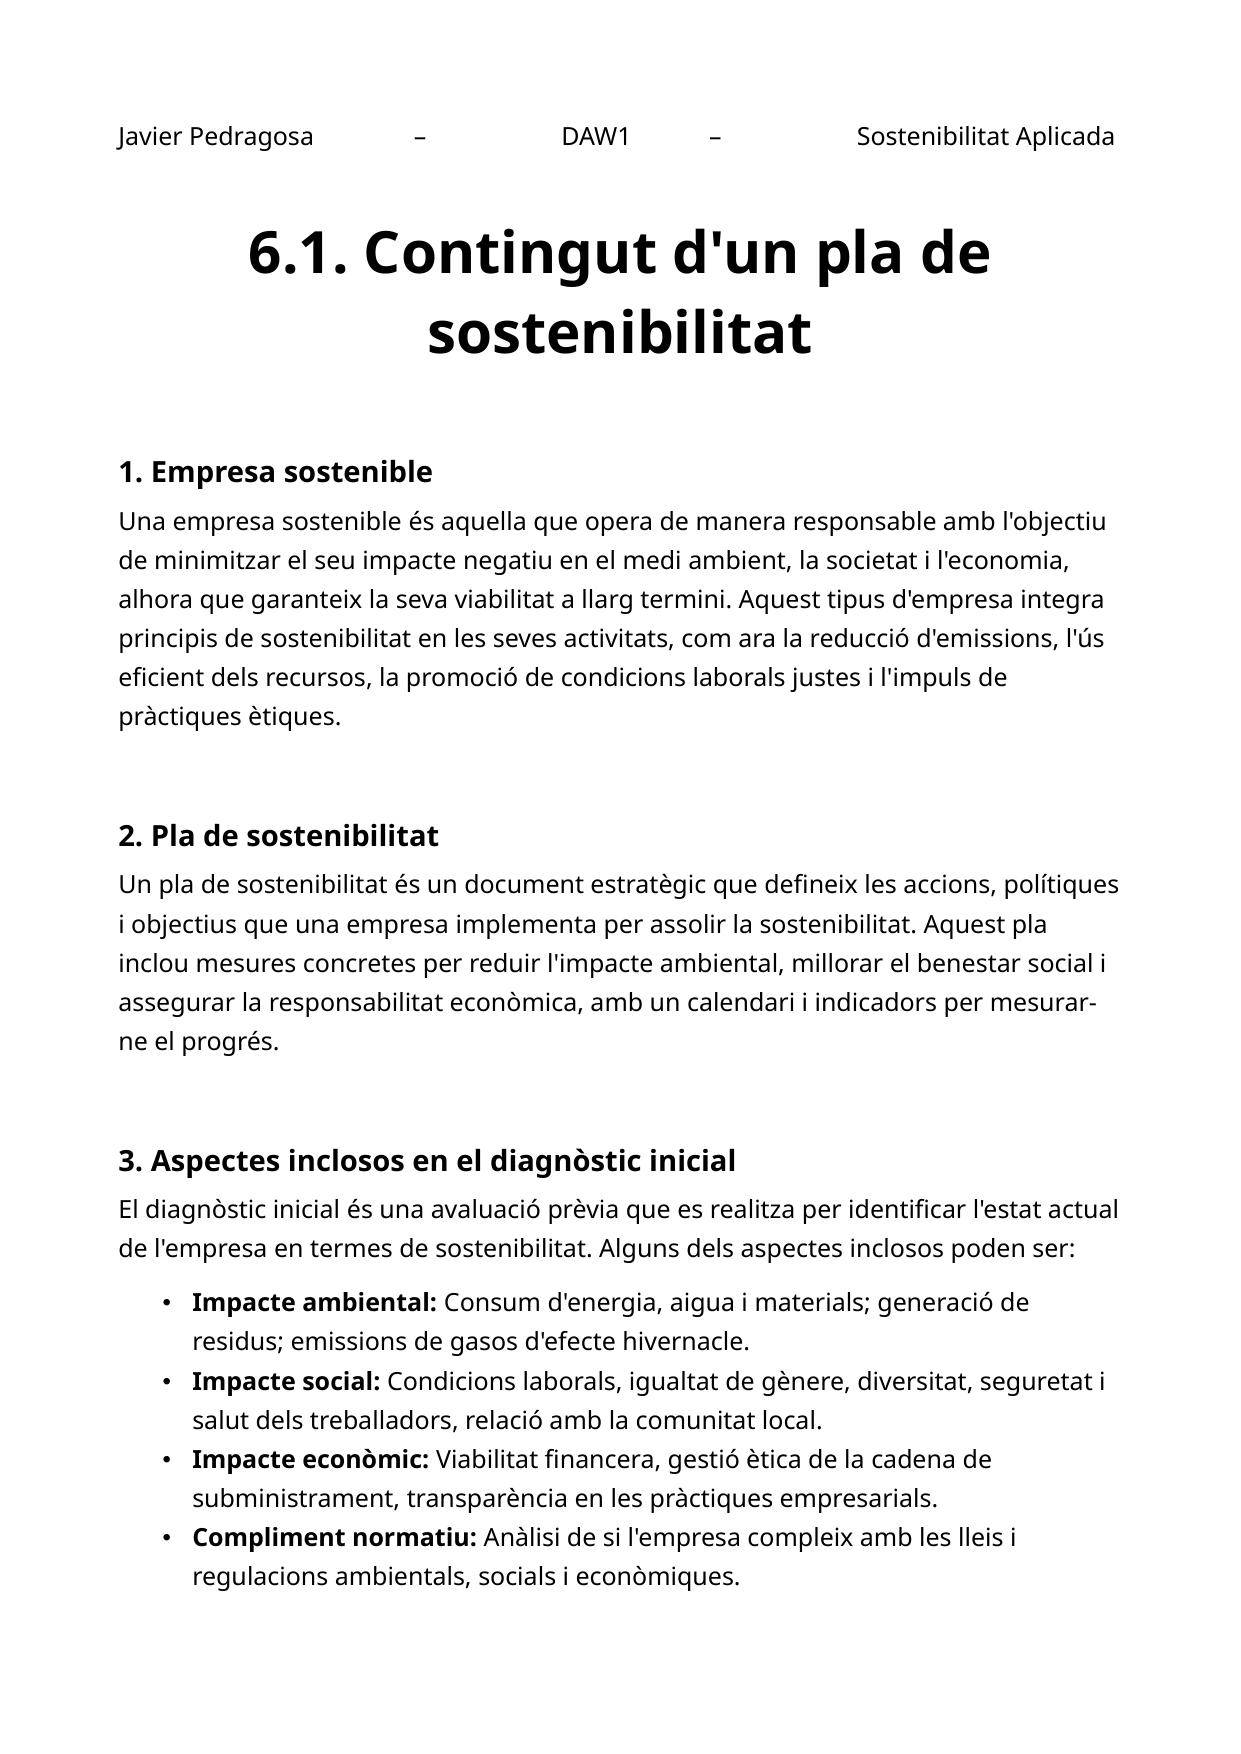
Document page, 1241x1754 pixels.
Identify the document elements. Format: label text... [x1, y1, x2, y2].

text Un pla de sostenibilitat és un document estratègic que defineix les accions, polítiques i objectius que una empresa implementa per assolir la sostenibilitat. Aquest pla inclou mesures concretes per reduir l'impacte ambiental, millorar el benestar social i assegurar la responsabilitat econòmica, amb un calendari i indicadors per mesurar-ne el progrés. [118, 867, 1122, 1058]
subtitle 2. Pla de sostenibilitat [118, 815, 1122, 855]
list Compliment normatiu: Anàlisi de si l'empresa compleix amb les lleis i regulacions ambientals, socials i econòmiques. [162, 1520, 1122, 1593]
text Javier Pedragosa – DAW1 – Sostenibilitat Aplicada [118, 118, 1122, 152]
text El diagnòstic inicial és una avaluació prèvia que es realitza per identificar l'estat actual de l'empresa en termes de sostenibilitat. Alguns dels aspectes inclosos poden ser: [118, 1192, 1122, 1265]
list Impacte ambiental: Consum d'energia, aigua i materials; generació de residus; emissions de gasos d'efecte hivernacle. [162, 1285, 1122, 1358]
list Impacte econòmic: Viabilitat financera, gestió ètica de la cadena de subministrament, transparència en les pràctiques empresarials. [162, 1442, 1122, 1515]
subtitle 1. Empresa sostenible [118, 451, 1122, 491]
list Impacte social: Condicions laborals, igualtat de gènere, diversitat, seguretat i salut dels treballadors, relació amb la comunitat local. [162, 1363, 1122, 1436]
subtitle 3. Aspectes inclosos en el diagnòstic inicial [118, 1140, 1122, 1179]
title 6.1. Contingut d'un pla de sostenibilitat [118, 211, 1122, 370]
text Una empresa sostenible és aquella que opera de manera responsable amb l'objectiu de minimitzar el seu impacte negatiu en el medi ambient, la societat i l'economia, alhora que garanteix la seva viabilitat a llarg termini. Aquest tipus d'empresa integra principis de sostenibilitat en les seves activitats, com ara la reducció d'emissions, l'ús eficient dels recursos, la promoció de condicions laborals justes i l'impuls de pràctiques ètiques. [118, 503, 1122, 733]
